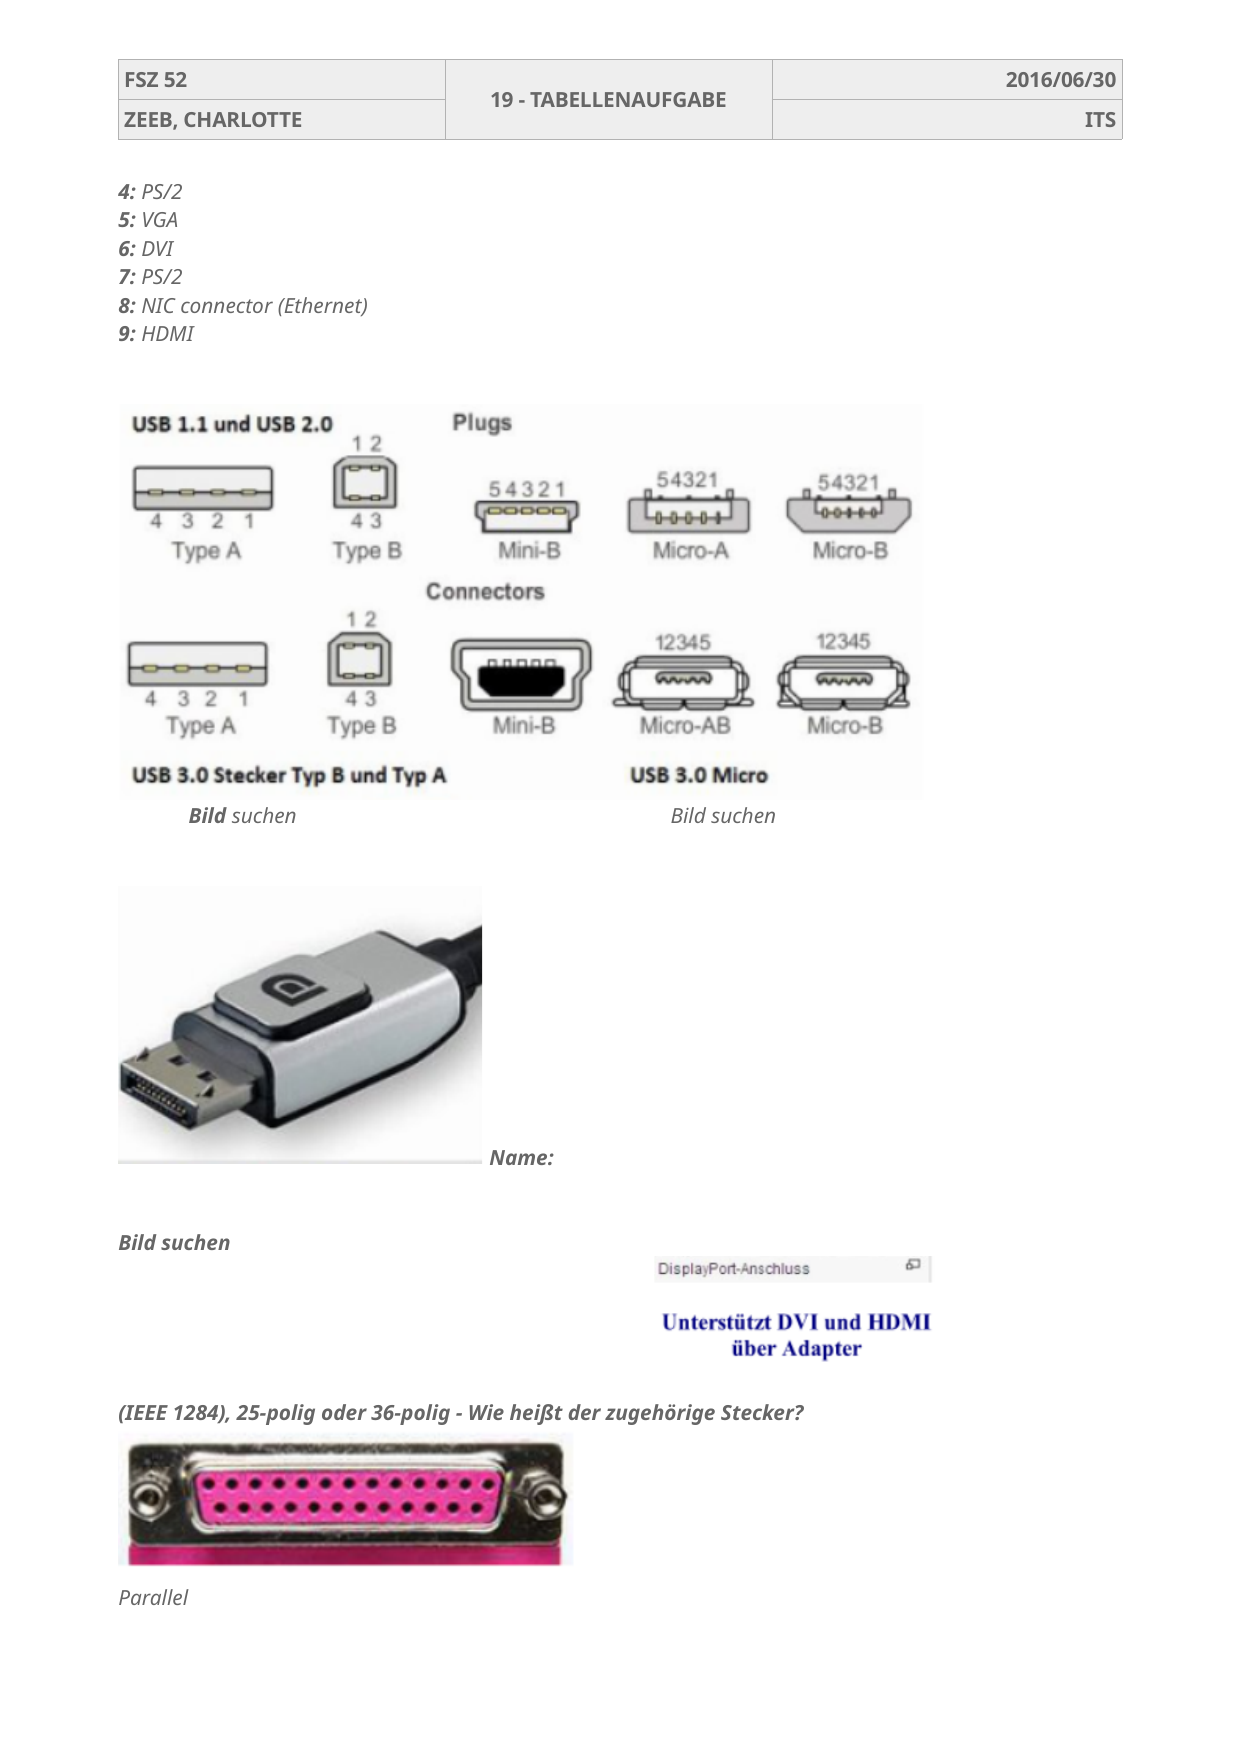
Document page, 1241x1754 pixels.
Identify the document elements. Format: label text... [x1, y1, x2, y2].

text 7: PS/2 [118, 262, 1122, 291]
text 5: VGA [118, 206, 1122, 234]
text 4: PS/2 [118, 177, 1122, 206]
text Parallel [118, 1583, 1122, 1612]
picture [118, 404, 934, 800]
picture [654, 1256, 943, 1364]
text (IEEE 1284), 25-polig oder 36-polig - Wie heißt der zugehörige Stecker? [118, 1398, 1122, 1427]
picture [118, 886, 483, 1164]
picture [118, 1426, 579, 1582]
text Bild suchen Bild suchen [118, 801, 1122, 830]
text Name: [118, 887, 1122, 1171]
text 9: HDMI [118, 319, 1122, 348]
text 8: NIC connector (Ethernet) [118, 291, 1122, 319]
text Bild suchen [118, 1228, 1122, 1256]
text 6: DVI [118, 234, 1122, 262]
